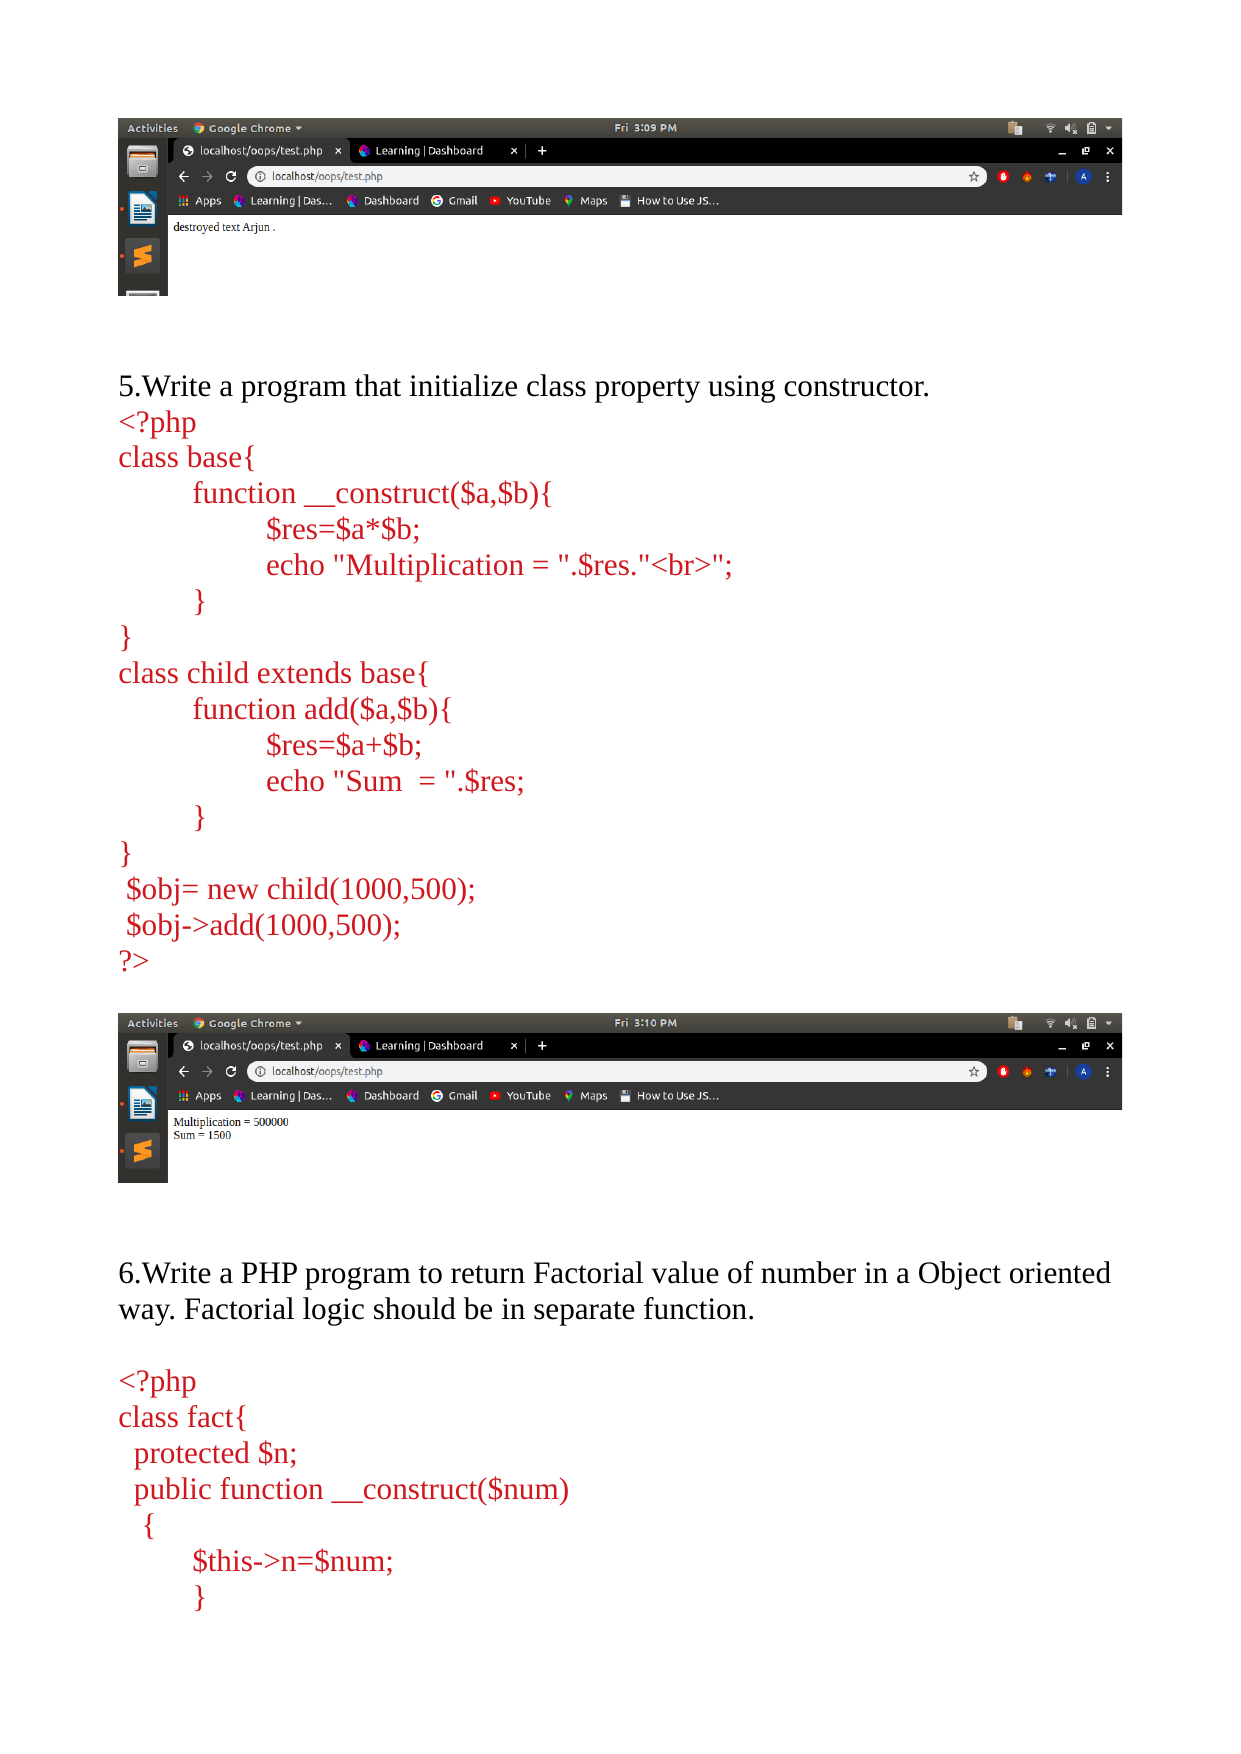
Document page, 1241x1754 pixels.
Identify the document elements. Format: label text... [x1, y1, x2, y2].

text class fact{ [118, 1398, 1122, 1434]
text <?php [118, 1362, 1122, 1398]
text 5.Write a program that initialize class property using constructor. [118, 367, 1122, 403]
text class child extends base{ [118, 654, 1122, 690]
text function add($a,$b){ [118, 690, 1122, 726]
text } [118, 798, 1122, 834]
text class base{ [118, 439, 1122, 475]
text } [118, 582, 1122, 618]
text echo "Sum = ".$res; [118, 762, 1122, 798]
text } [118, 618, 1122, 654]
text echo "Multiplication = ".$res."<br>"; [118, 547, 1122, 582]
text 6.Write a PHP program to return Factorial value of number in a Object oriented way. Factorial logic should be in separate function. [118, 1254, 1122, 1326]
text } [118, 834, 1122, 870]
text $obj= new child(1000,500); [118, 870, 1122, 906]
text protected $n; [118, 1434, 1122, 1470]
text $obj->add(1000,500); [118, 906, 1122, 942]
text $res=$a+$b; [118, 726, 1122, 762]
text $this->n=$num; [118, 1542, 1122, 1578]
text <?php [118, 403, 1122, 439]
text ?> [118, 942, 1122, 978]
text { [118, 1506, 1122, 1542]
text public function __construct($num) [118, 1470, 1122, 1506]
text function __construct($a,$b){ [118, 475, 1122, 511]
text } [118, 1578, 1122, 1614]
text $res=$a*$b; [118, 511, 1122, 547]
